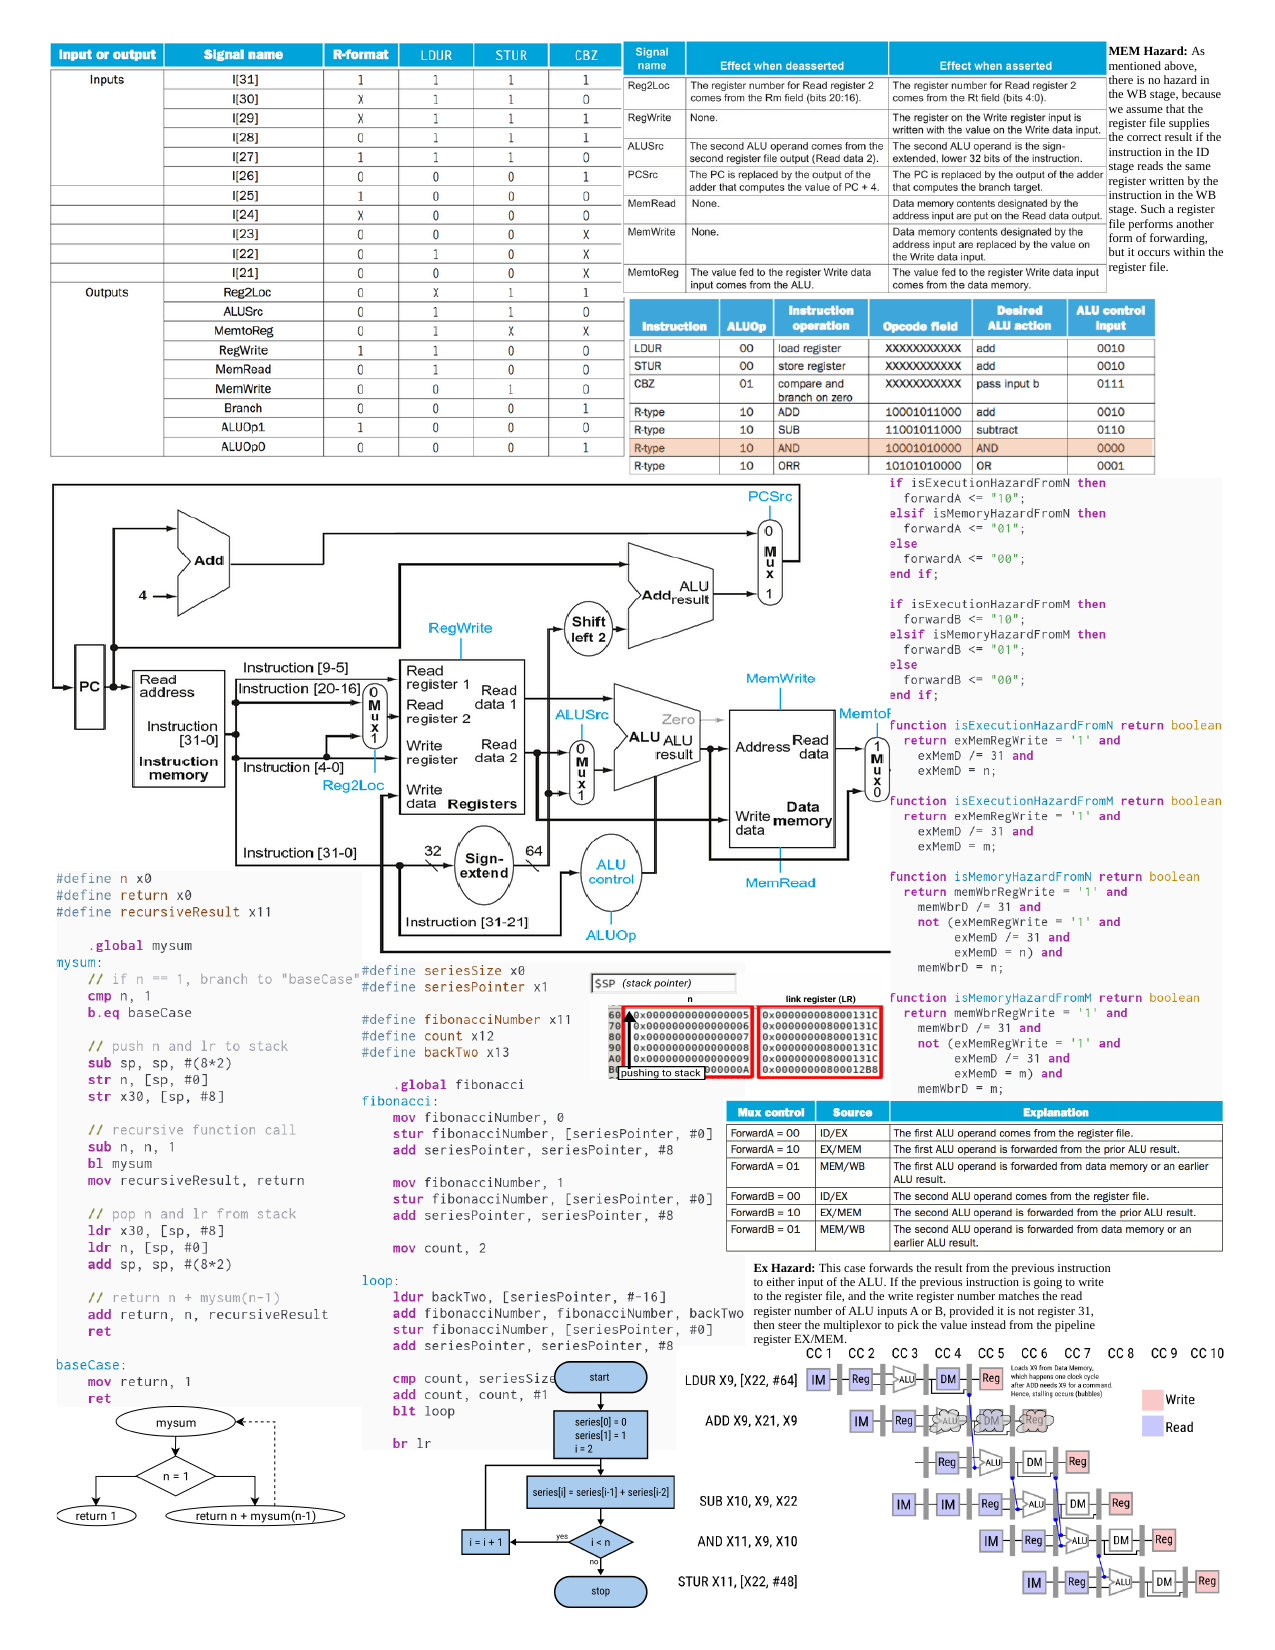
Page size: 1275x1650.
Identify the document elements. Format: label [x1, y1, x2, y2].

picture [46, 37, 1226, 1608]
